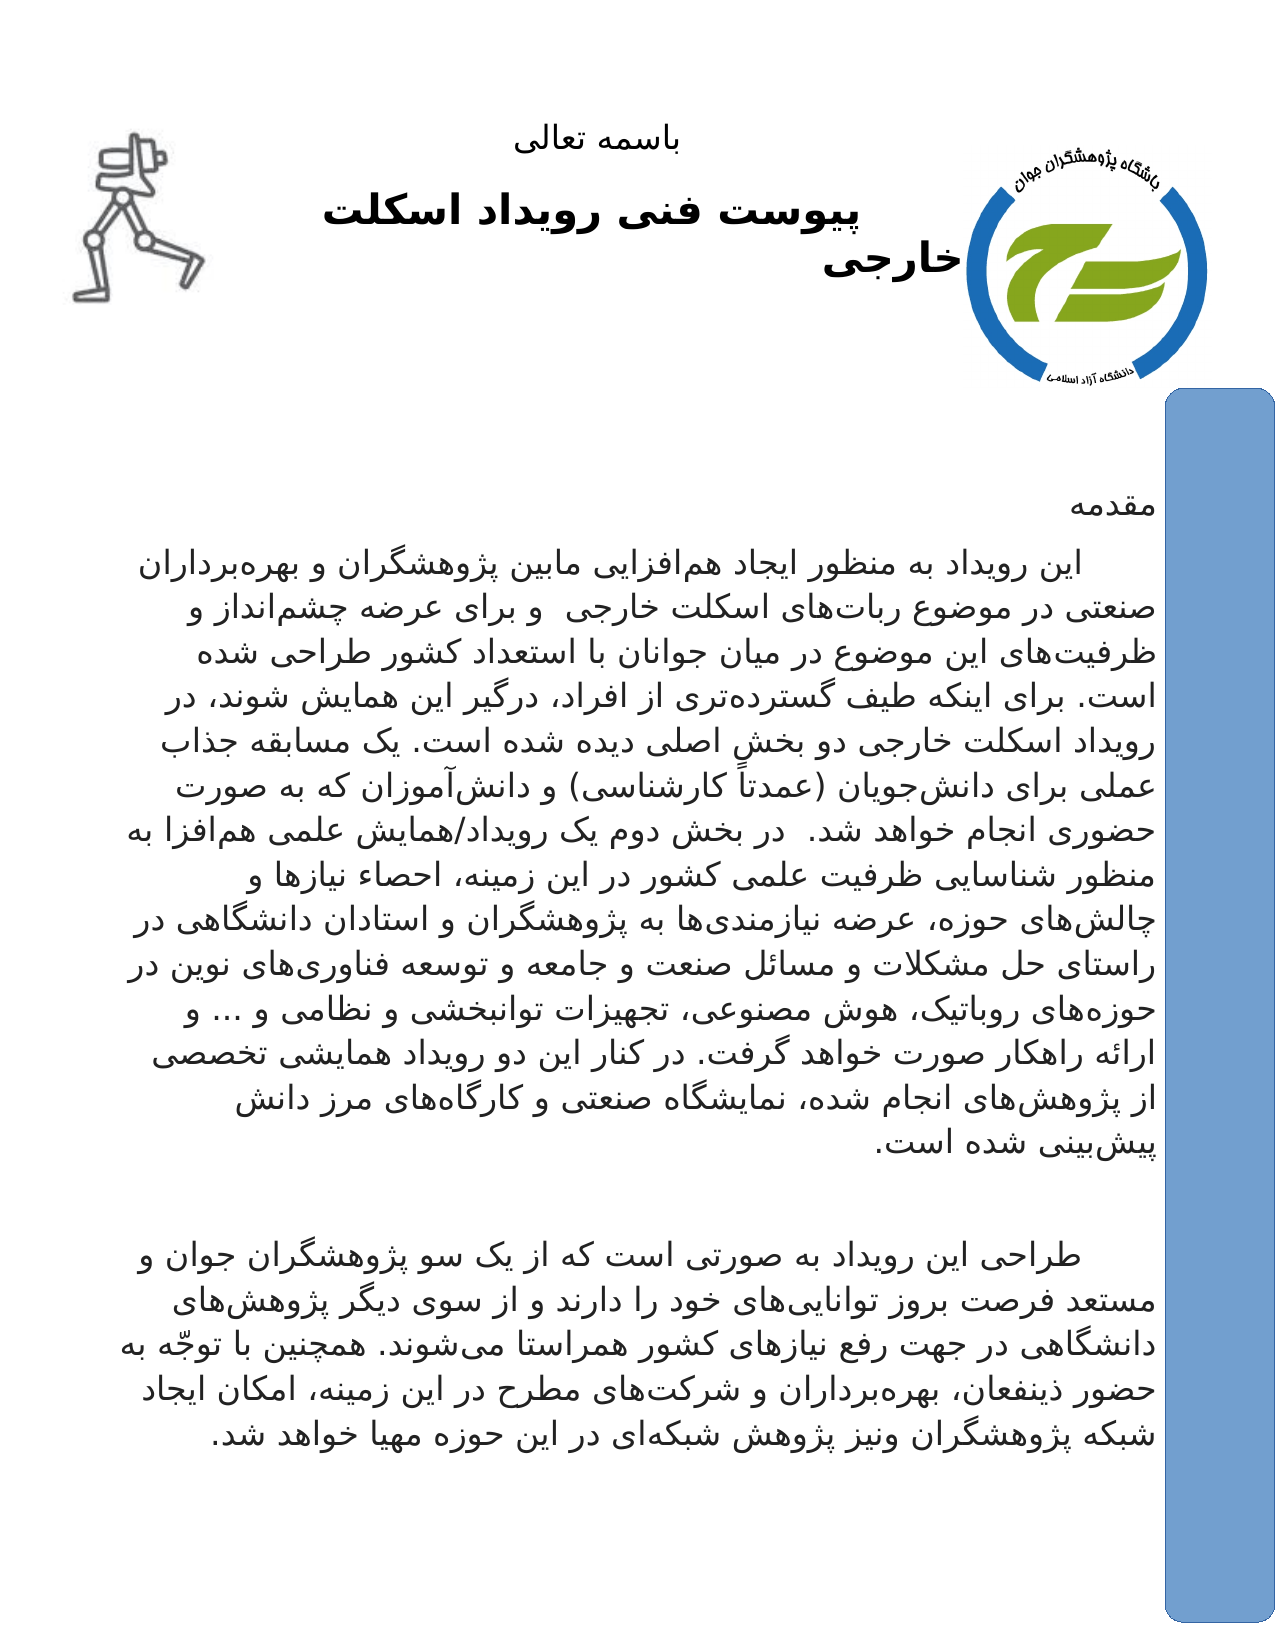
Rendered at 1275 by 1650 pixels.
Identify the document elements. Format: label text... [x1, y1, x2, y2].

text این رویداد به منظور ایجاد هم‌افزایی مابین پژوهشگران و بهره‌برداران صنعتی در موضوع ربات‌های اسکلت خارجی و برای عرضه چشم‌انداز و ظرفیت‌های این موضوع در میان جوانان با استعداد کشور طراحی شده است. برای اینکه طیف گسترده‌تری از افراد، درگیر این همایش شوند، در رویداد اسکلت خارجی دو بخش اصلی دیده شده است. یک مسابقه جذاب عملی برای دانش‌جویان (عمدتاً کارشناسی) و دانش‌آموزان که به صورت حضوری انجام خواهد شد. در بخش دوم یک رویداد/همایش علمی هم‌افزا به منظور شناسایی ظرفیت علمی کشور در این زمینه، احصاء نیازها و چالش‌های حوزه، عرضه نیازمندی‌ها به پژوهشگران و استادان دانشگاهی در راستای حل مشکلات و مسائل صنعت و جامعه و توسعه فناوری‌های نوین در حوزه‌های روباتیک، هوش مصنوعی، تجهیزات توانبخشی و نظامی و ... و ارائه راهکار صورت خواهد گرفت. در کنار این دو رویداد همایشی تخصصی از پژوهش‌های انجام شده، نمایشگاه صنعتی و کارگاه‌های مرز دانش پیش‌بینی شده است. [118, 543, 1157, 1162]
text طراحی این رویداد به صورتی است که از یک سو پژوهشگران جوان و مستعد فرصت بروز توانایی‌های خود را دارند و از سوی دیگر پژوهش‌های دانشگاهی در جهت رفع نیازهای کشور همراستا می‌شوند. همچنین با توجّه به حضور ذینفعان، بهره‌برداران و شرکت‌های مطرح در این زمینه، امکان ایجاد شبکه پژوهشگران ونیز پژوهش شبکه‌ای در این حوزه مهیا خواهد شد. [118, 1236, 1157, 1453]
text مقدمه [118, 484, 1157, 523]
text پیوست فنی رویداد اسکلت خارجی [273, 186, 963, 283]
picture [963, 145, 1213, 388]
picture [13, 96, 273, 327]
text باسمه تعالی [273, 118, 1157, 157]
